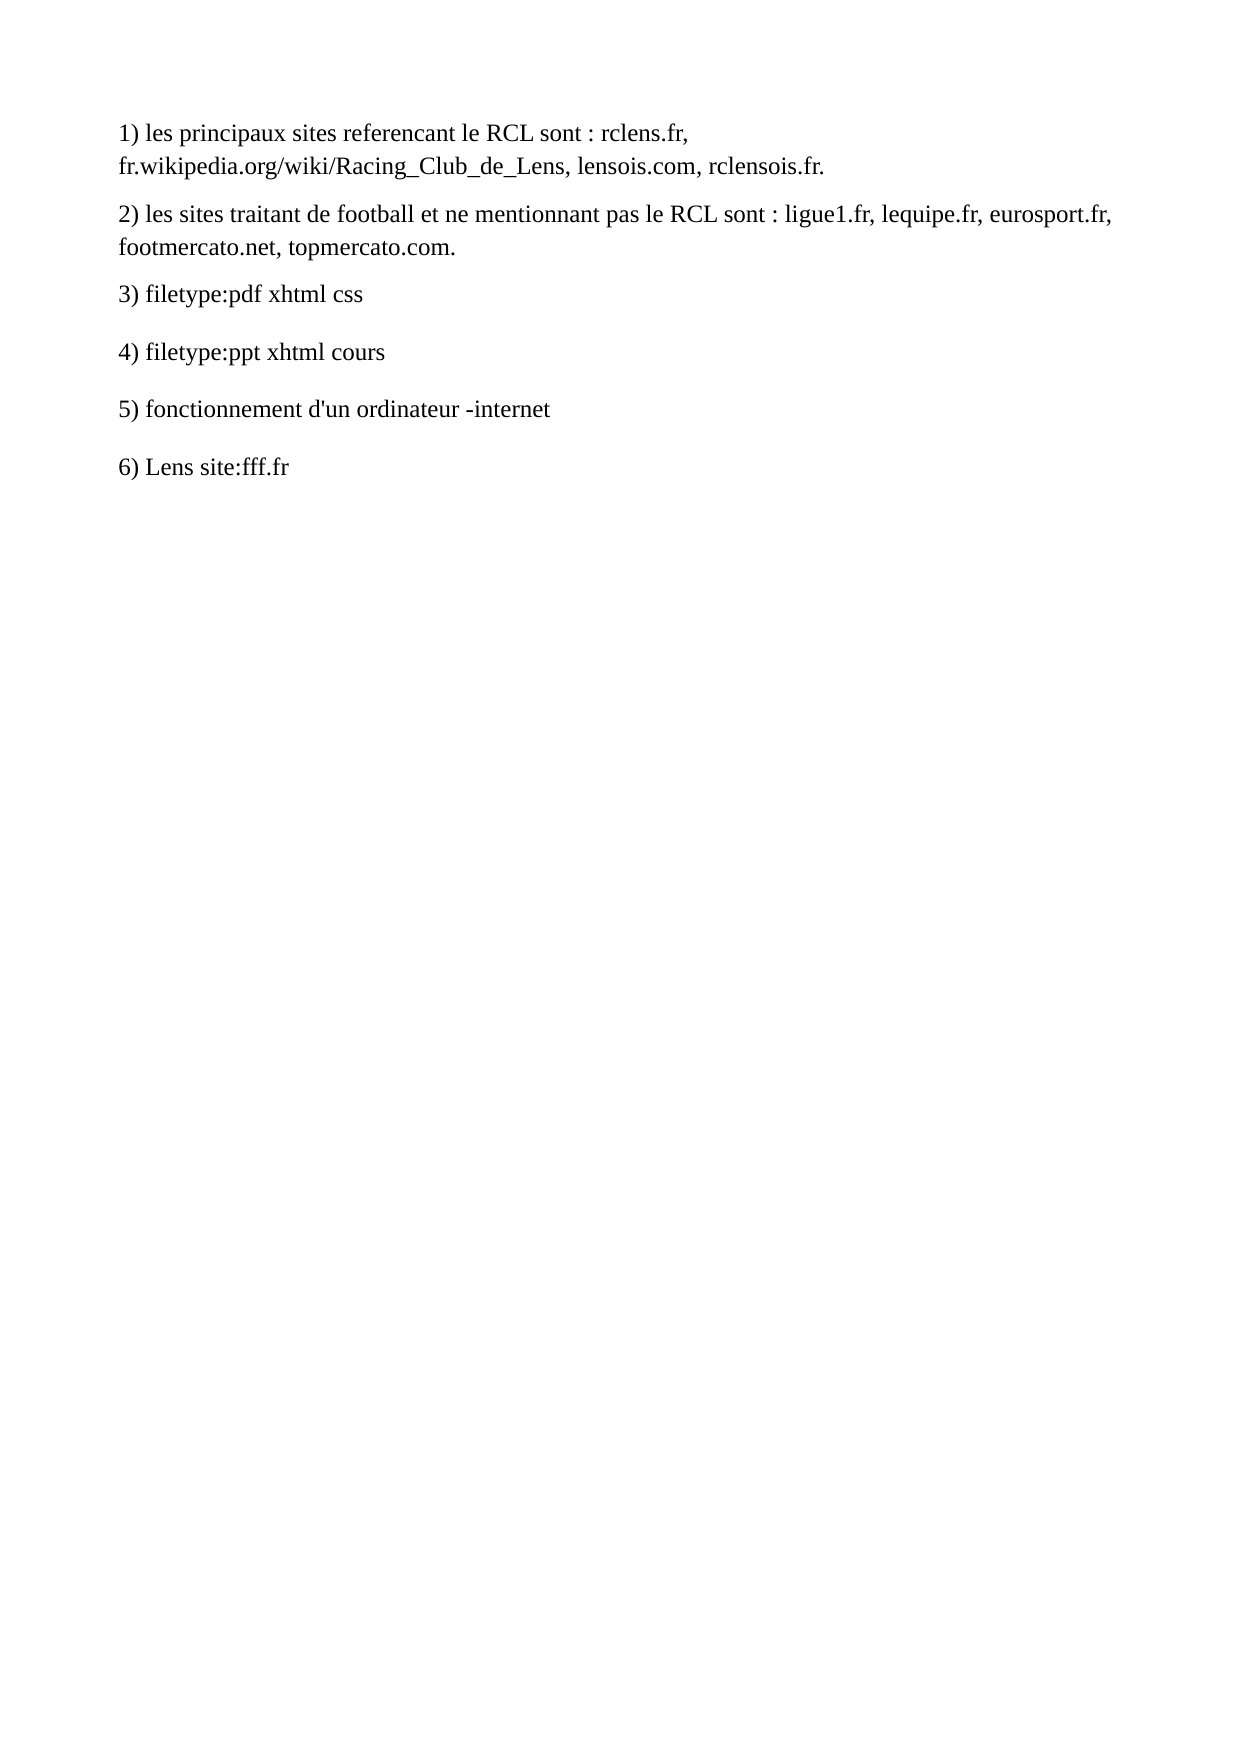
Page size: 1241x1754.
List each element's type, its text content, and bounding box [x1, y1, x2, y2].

text 3) filetype:pdf xhtml css [118, 279, 1122, 308]
text 2) les sites traitant de football et ne mentionnant pas le RCL sont : ligue1.fr, lequipe.fr, eurosport.fr, footmercato.net, topmercato.com. [118, 199, 1122, 261]
text 1) les principaux sites referencant le RCL sont : rclens.fr, fr.wikipedia.org/wiki/Racing_Club_de_Lens, lensois.com, rclensois.fr. [118, 118, 1122, 180]
text 4) filetype:ppt xhtml cours [118, 337, 1122, 366]
text 6) Lens site:fff.fr [118, 452, 1122, 481]
text 5) fonctionnement d'un ordinateur -internet [118, 394, 1122, 423]
